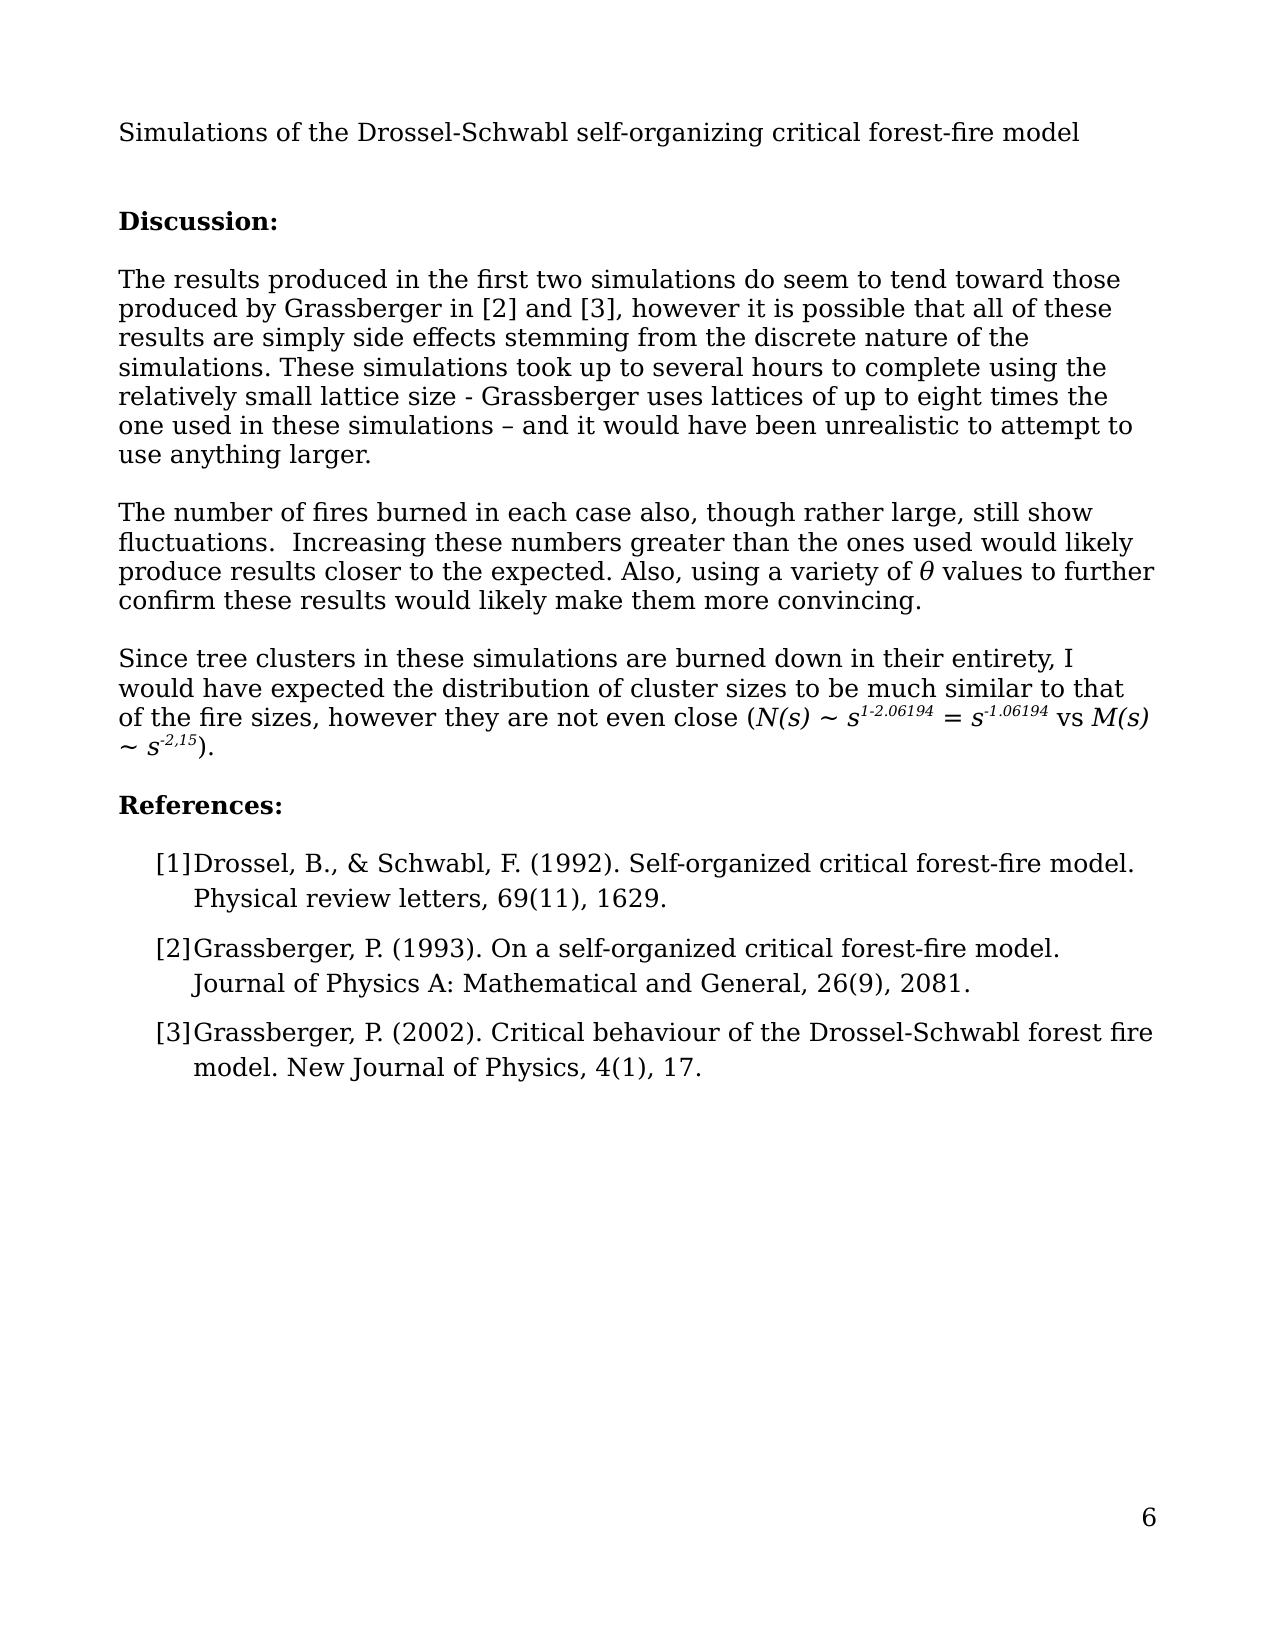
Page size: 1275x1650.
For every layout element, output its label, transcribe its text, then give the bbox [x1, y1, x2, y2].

list Grassberger, P. (2002). Critical behaviour of the Drossel-Schwabl forest fire model. New Journal of Physics, 4(1), 17. [156, 1018, 1157, 1082]
text Discussion: [118, 206, 1157, 236]
text The results produced in the first two simulations do seem to tend toward those produced by Grassberger in [2] and [3], however it is possible that all of these results are simply side effects stemming from the discrete nature of the simulations. These simulations took up to several hours to complete using the relatively small lattice size - Grassberger uses lattices of up to eight times the one used in these simulations – and it would have been unrealistic to attempt to use anything larger. [118, 265, 1157, 469]
list Drossel, B., & Schwabl, F. (1992). Self-organized critical forest-fire model. Physical review letters, 69(11), 1629. [156, 849, 1157, 913]
text References: [118, 791, 1157, 820]
list Grassberger, P. (1993). On a self-organized critical forest-fire model. Journal of Physics A: Mathematical and General, 26(9), 2081. [156, 934, 1157, 998]
text The number of fires burned in each case also, though rather large, still show fluctuations. Increasing these numbers greater than the ones used would likely produce results closer to the expected. Also, using a variety of θ values to further confirm these results would likely make them more convincing. [118, 498, 1157, 615]
text Since tree clusters in these simulations are burned down in their entirety, I would have expected the distribution of cluster sizes to be much similar to that of the fire sizes, however they are not even close (N(s) ~ s1-2.06194 = s-1.06194 vs M(s) ~ s-2,15). [118, 644, 1157, 761]
